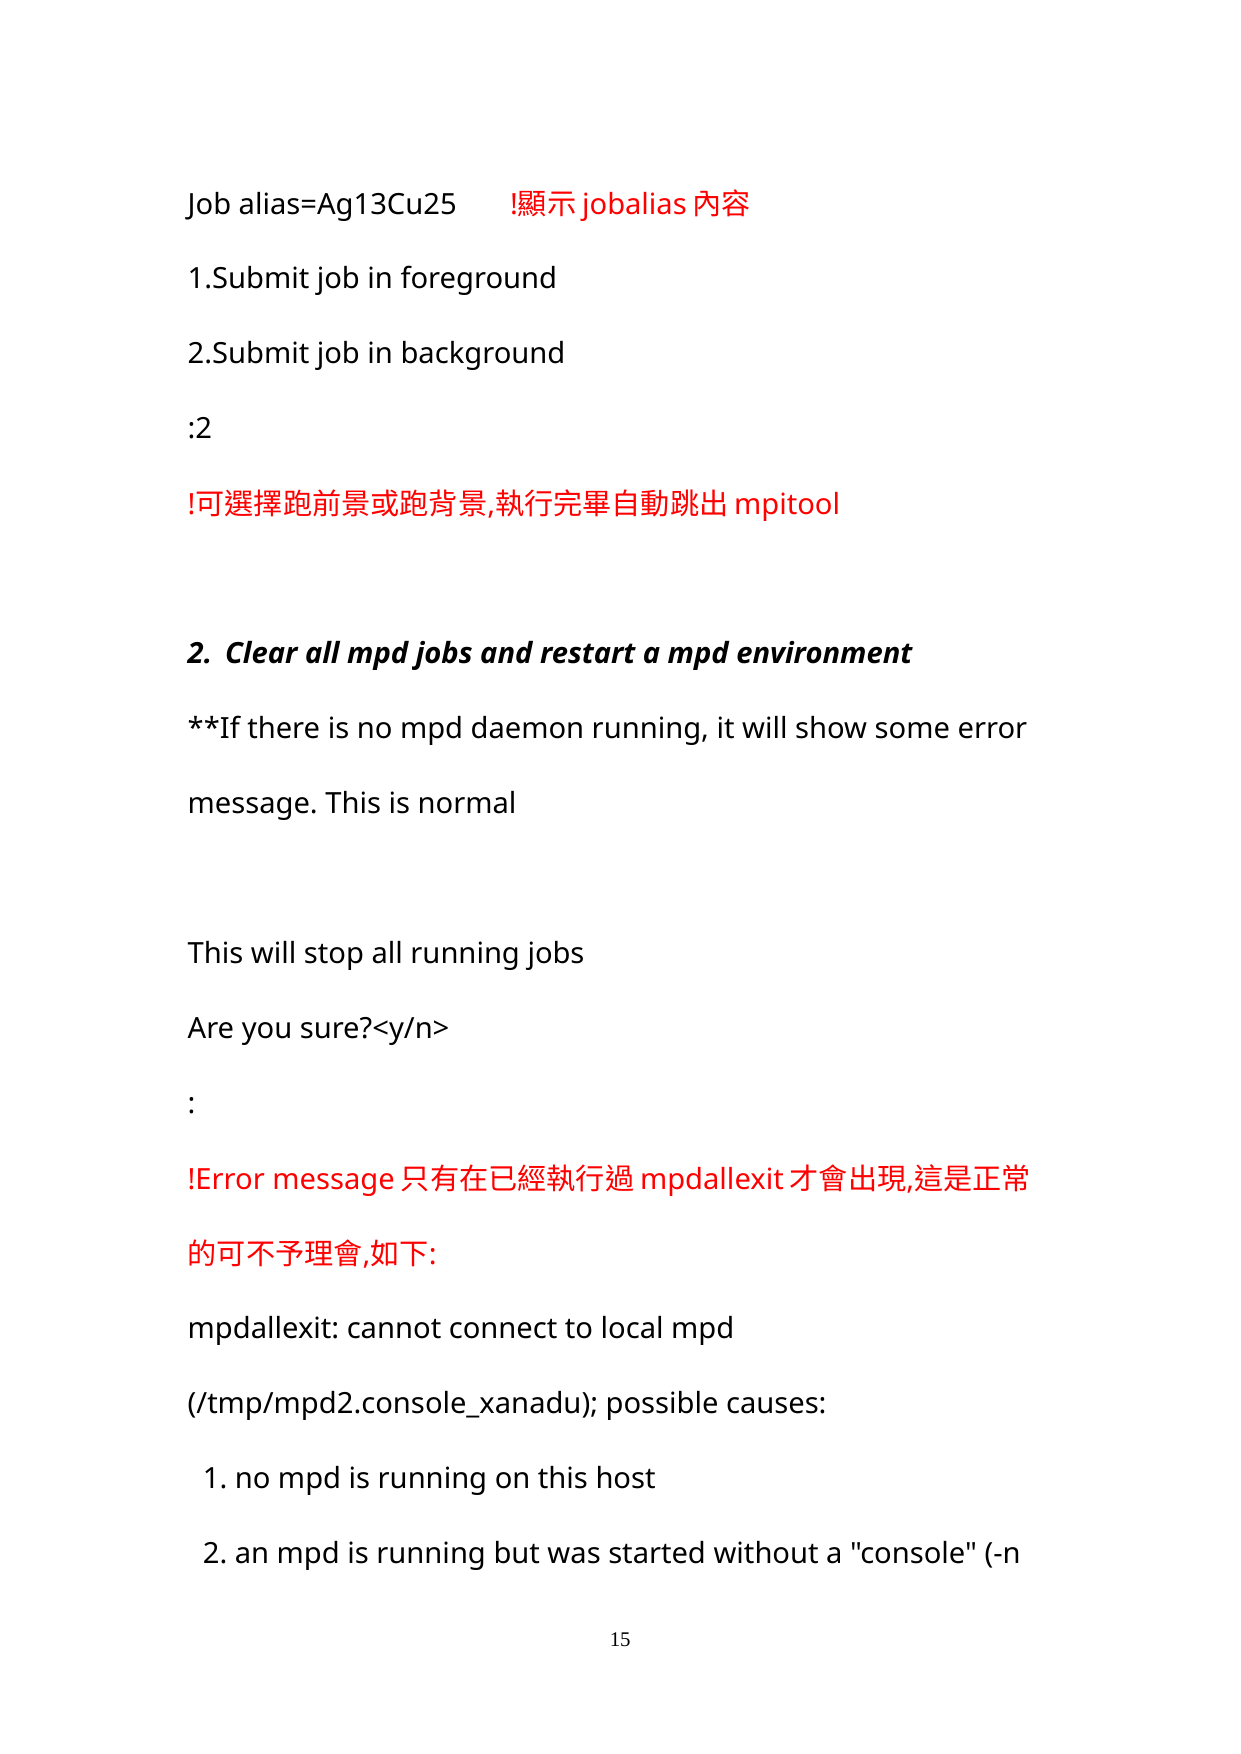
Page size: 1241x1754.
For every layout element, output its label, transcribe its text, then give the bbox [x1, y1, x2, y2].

list Clear all mpd jobs and restart a mpd environment [187, 614, 1053, 689]
text !Error message只有在已經執行過mpdallexit才會出現,這是正常的可不予理會,如下: [187, 1139, 1053, 1289]
text This will stop all running jobs [187, 914, 1053, 989]
text 1.Submit job in foreground [187, 239, 1053, 314]
text 1. no mpd is running on this host [187, 1439, 1053, 1514]
text : [187, 1064, 1053, 1139]
text !可選擇跑前景或跑背景,執行完畢自動跳出mpitool [187, 464, 1053, 539]
text **If there is no mpd daemon running, it will show some error [187, 689, 1053, 764]
text mpdallexit: cannot connect to local mpd (/tmp/mpd2.console_xanadu); possible causes: [187, 1289, 1053, 1439]
text message. This is normal [187, 764, 1053, 839]
text Job alias=Ag13Cu25 !顯示jobalias內容 [187, 164, 1053, 239]
text 2.Submit job in background [187, 314, 1053, 389]
text Are you sure?<y/n> [187, 989, 1053, 1064]
text 2. an mpd is running but was started without a "console" (-n [187, 1514, 1053, 1589]
text :2 [187, 389, 1053, 464]
